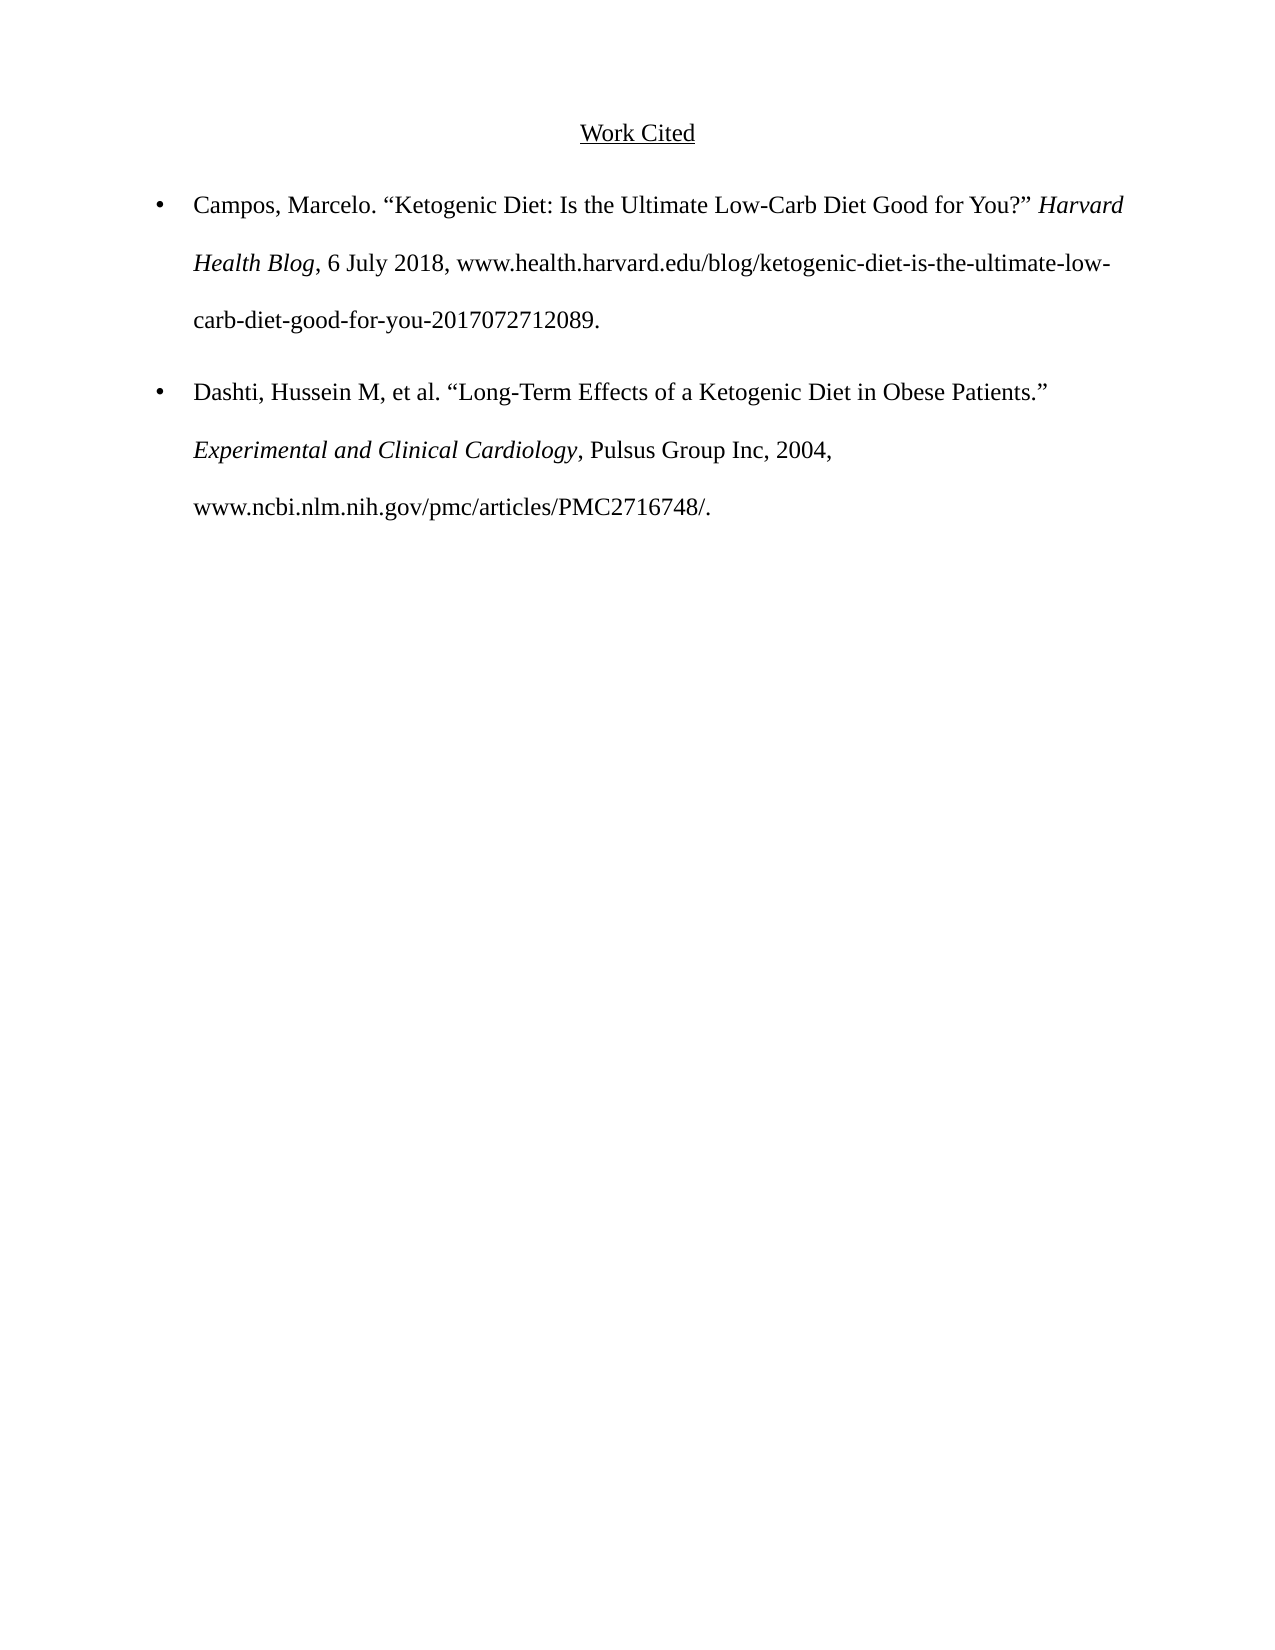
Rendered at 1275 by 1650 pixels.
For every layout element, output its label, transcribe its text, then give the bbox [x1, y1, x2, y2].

list Dashti, Hussein M, et al. “Long-Term Effects of a Ketogenic Diet in Obese Patients.” Experimental and Clinical Cardiology, Pulsus Group Inc, 2004, www.ncbi.nlm.nih.gov/pmc/articles/PMC2716748/. [156, 377, 1157, 521]
text Work Cited [118, 118, 1157, 147]
list Campos, Marcelo. “Ketogenic Diet: Is the Ultimate Low-Carb Diet Good for You?” Harvard Health Blog, 6 July 2018, www.health.harvard.edu/blog/ketogenic-diet-is-the-ultimate-low-carb-diet-good-for-you-2017072712089. [156, 190, 1157, 334]
